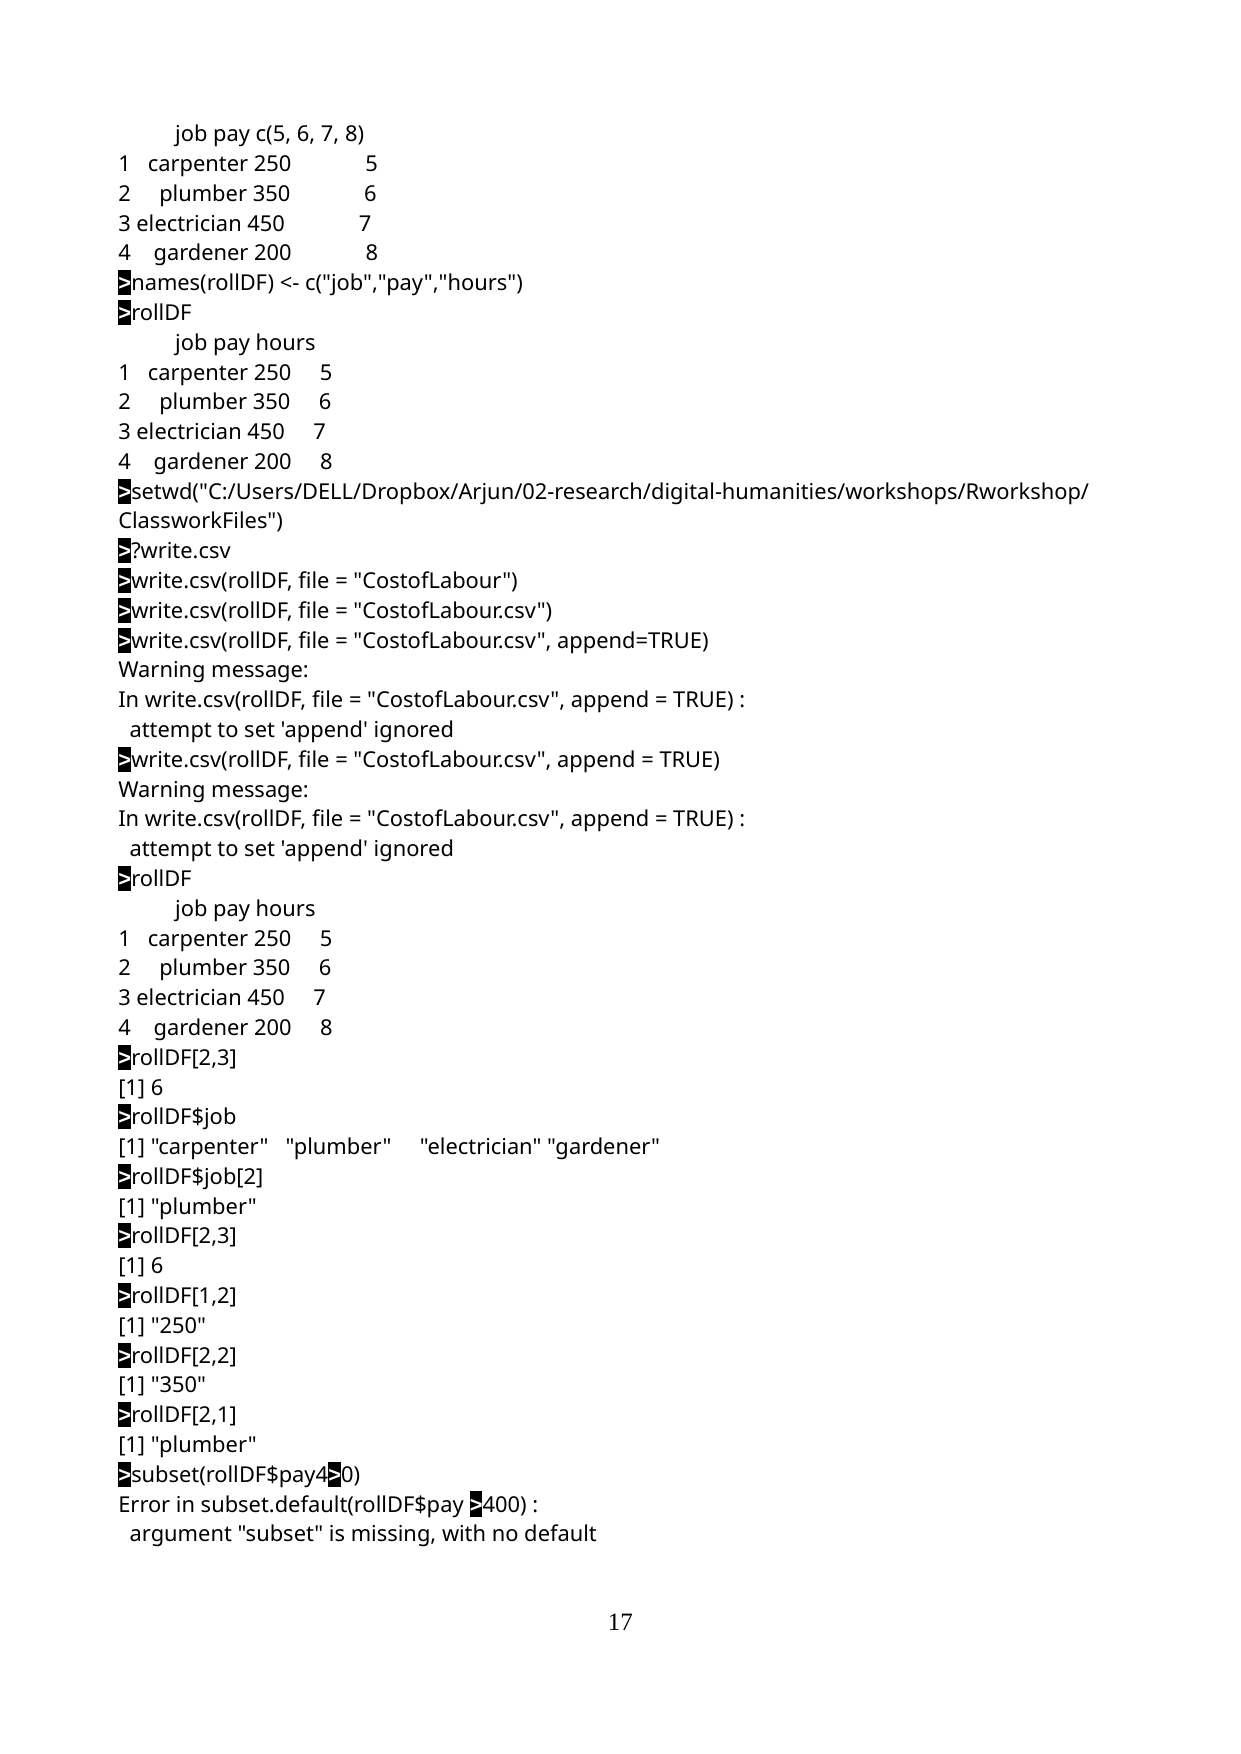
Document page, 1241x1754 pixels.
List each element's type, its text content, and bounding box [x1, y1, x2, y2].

text >rollDF [118, 297, 1122, 327]
text attempt to set 'append' ignored [118, 833, 1122, 863]
text >write.csv(rollDF, file = "CostofLabour") [118, 565, 1122, 595]
text job pay hours [118, 893, 1122, 922]
text >rollDF[2,3] [118, 1220, 1122, 1250]
text >?write.csv [118, 535, 1122, 565]
text 1 carpenter 250 5 [118, 148, 1122, 178]
text 2 plumber 350 6 [118, 952, 1122, 982]
text Error in subset.default(rollDF$pay >400) : [118, 1488, 1122, 1518]
text [1] "250" [118, 1310, 1122, 1339]
text Warning message: [118, 773, 1122, 803]
text 1 carpenter 250 5 [118, 356, 1122, 386]
text argument "subset" is missing, with no default [118, 1518, 1122, 1548]
text 2 plumber 350 6 [118, 178, 1122, 207]
text >rollDF$job[2] [118, 1161, 1122, 1191]
text 3 electrician 450 7 [118, 416, 1122, 446]
text >rollDF[2,3] [118, 1042, 1122, 1071]
text [1] "plumber" [118, 1429, 1122, 1459]
text job pay hours [118, 327, 1122, 356]
text >write.csv(rollDF, file = "CostofLabour.csv", append = TRUE) [118, 744, 1122, 773]
text [1] "carpenter" "plumber" "electrician" "gardener" [118, 1131, 1122, 1161]
text Warning message: [118, 654, 1122, 684]
text 4 gardener 200 8 [118, 1012, 1122, 1042]
text 2 plumber 350 6 [118, 386, 1122, 416]
text In write.csv(rollDF, file = "CostofLabour.csv", append = TRUE) : [118, 684, 1122, 714]
text 4 gardener 200 8 [118, 237, 1122, 267]
text >rollDF$job [118, 1101, 1122, 1131]
text 3 electrician 450 7 [118, 982, 1122, 1012]
text >names(rollDF) <- c("job","pay","hours") [118, 267, 1122, 297]
text [1] 6 [118, 1071, 1122, 1101]
text >rollDF [118, 863, 1122, 893]
text attempt to set 'append' ignored [118, 714, 1122, 744]
text [1] "plumber" [118, 1191, 1122, 1220]
text 3 electrician 450 7 [118, 207, 1122, 237]
text [1] "350" [118, 1369, 1122, 1399]
text [1] 6 [118, 1250, 1122, 1280]
text >setwd("C:/Users/DELL/Dropbox/Arjun/02-research/digital-humanities/workshops/Rworkshop/ClassworkFiles") [118, 476, 1122, 535]
text 4 gardener 200 8 [118, 446, 1122, 476]
text >subset(rollDF$pay4>0) [118, 1459, 1122, 1488]
text >rollDF[2,2] [118, 1339, 1122, 1369]
text 1 carpenter 250 5 [118, 922, 1122, 952]
text >write.csv(rollDF, file = "CostofLabour.csv") [118, 595, 1122, 624]
text >rollDF[1,2] [118, 1280, 1122, 1310]
text >write.csv(rollDF, file = "CostofLabour.csv", append=TRUE) [118, 624, 1122, 654]
text In write.csv(rollDF, file = "CostofLabour.csv", append = TRUE) : [118, 803, 1122, 833]
text job pay c(5, 6, 7, 8) [118, 118, 1122, 148]
text >rollDF[2,1] [118, 1399, 1122, 1429]
